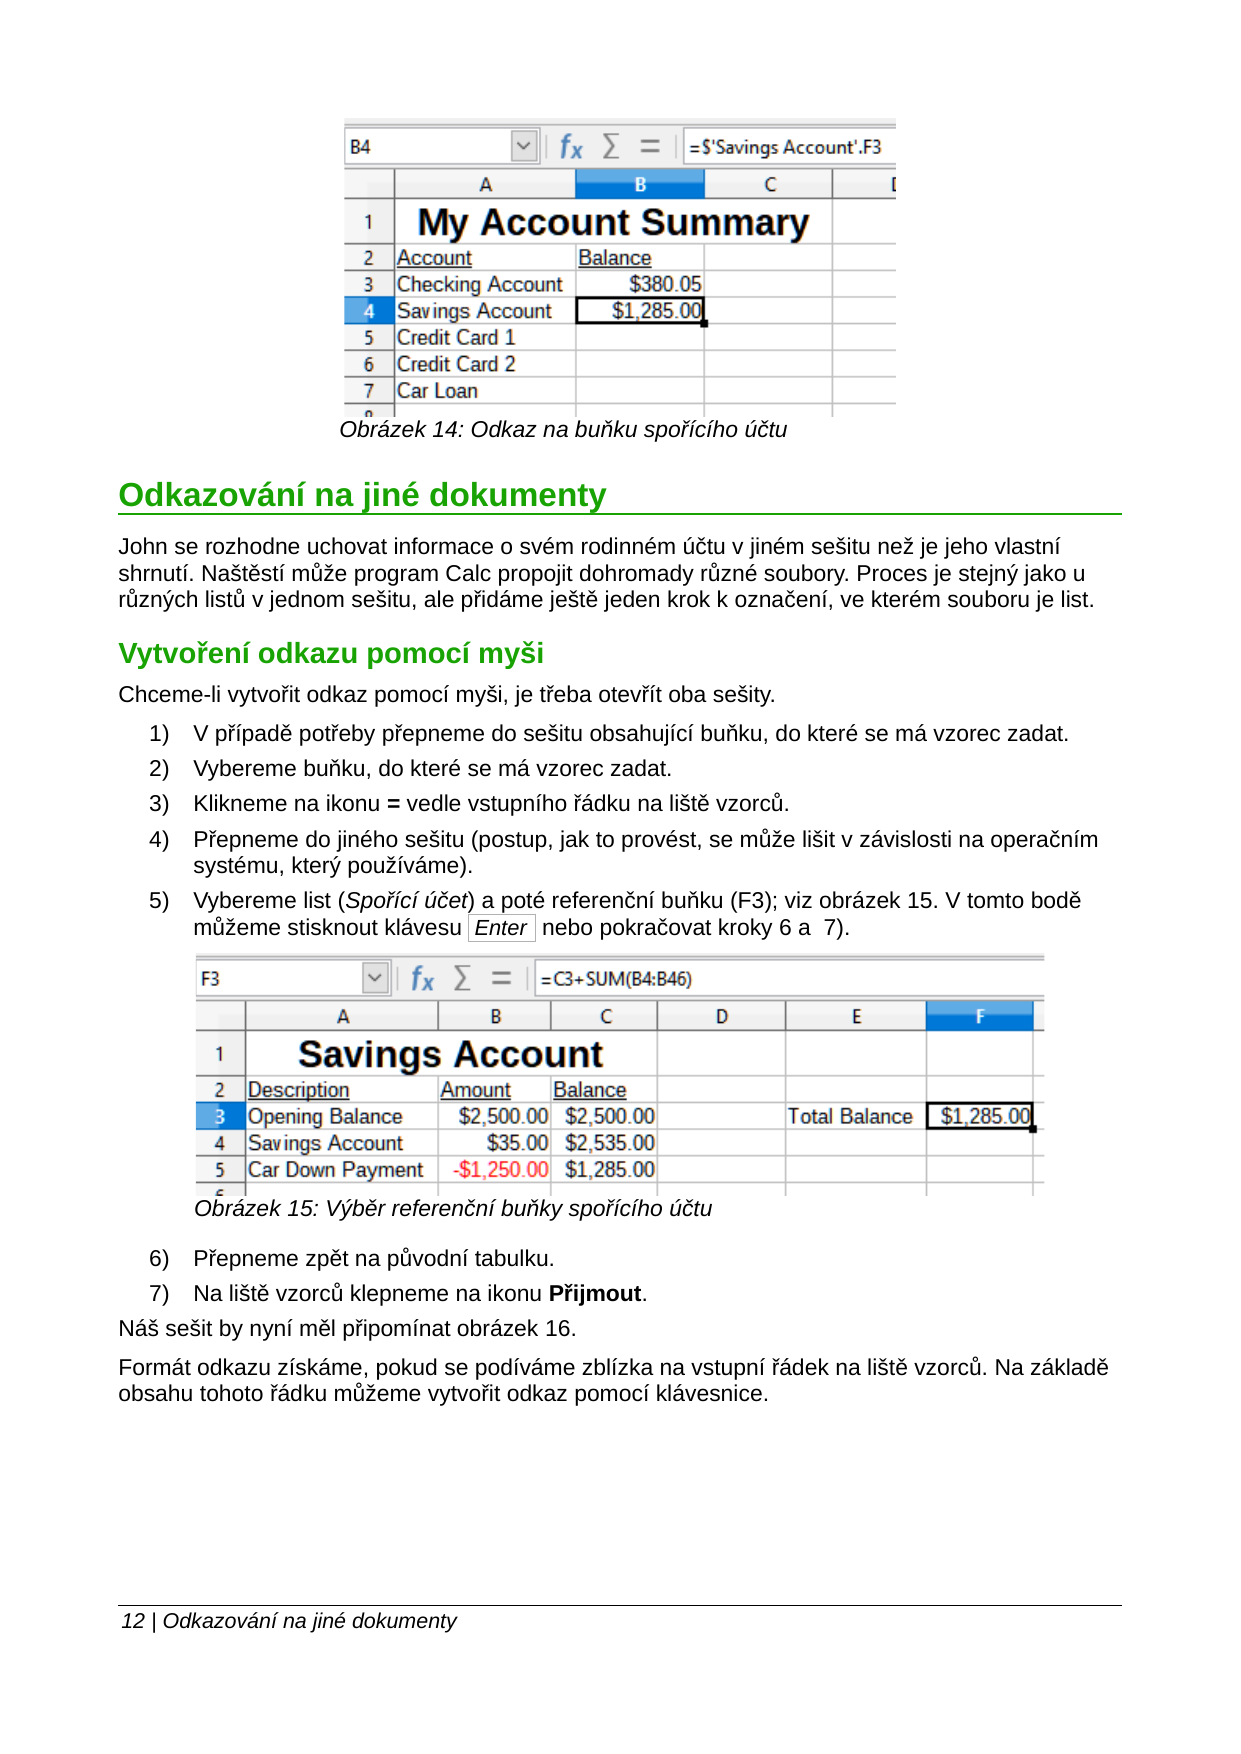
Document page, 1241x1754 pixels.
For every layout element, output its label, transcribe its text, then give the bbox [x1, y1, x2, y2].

subtitle Vytvoření odkazu pomocí myši [118, 636, 1122, 669]
list Přepneme do jiného sešitu (postup, jak to provést, se může lišit v závislosti na operačním systému, který používáme). [169, 826, 1122, 878]
text Formát odkazu získáme, pokud se podíváme zblízka na vstupní řádek na liště vzorců. Na základě obsahu tohoto řádku můžeme vytvořit odkaz pomocí klávesnice. [118, 1354, 1122, 1407]
text Obrázek 14: Odkaz na buňku spořícího účtu [339, 118, 901, 443]
list V případě potřeby přepneme do sešitu obsahující buňku, do které se má vzorec zadat. [169, 720, 1122, 746]
list Vybereme buňku, do které se má vzorec zadat. [169, 755, 1122, 782]
list Chceme-li vytvořit odkaz pomocí myši, je třeba otevřít oba sešity. [118, 681, 1122, 707]
list Vybereme list (Spořící účet) a poté referenční buňku (F3); viz obrázek 15. V tomto bodě můžeme stisknout klávesu Enter nebo pokračovat kroky 6 a 7. [169, 887, 1122, 941]
list Na liště vzorců klepneme na ikonu Přijmout. [169, 1280, 1122, 1306]
subtitle Odkazování na jiné dokumenty [118, 475, 1122, 513]
text Náš sešit by nyní měl připomínat obrázek 16. [118, 1315, 1122, 1341]
list Přepneme zpět na původní tabulku. [169, 1245, 1122, 1271]
text Obrázek 15: Výběr referenční buňky spořícího účtu [194, 953, 1046, 1222]
list Klikneme na ikonu = vedle vstupního řádku na liště vzorců. [169, 790, 1122, 817]
picture [344, 118, 896, 417]
text John se rozhodne uchovat informace o svém rodinném účtu v jiném sešitu než je jeho vlastní shrnutí. Naštěstí může program Calc propojit dohromady různé soubory. Proces je stejný jako u různých listů v jednom sešitu, ale přidáme ještě jeden krok k označení, ve kterém souboru je list. [118, 533, 1122, 612]
picture [195, 953, 1045, 1196]
